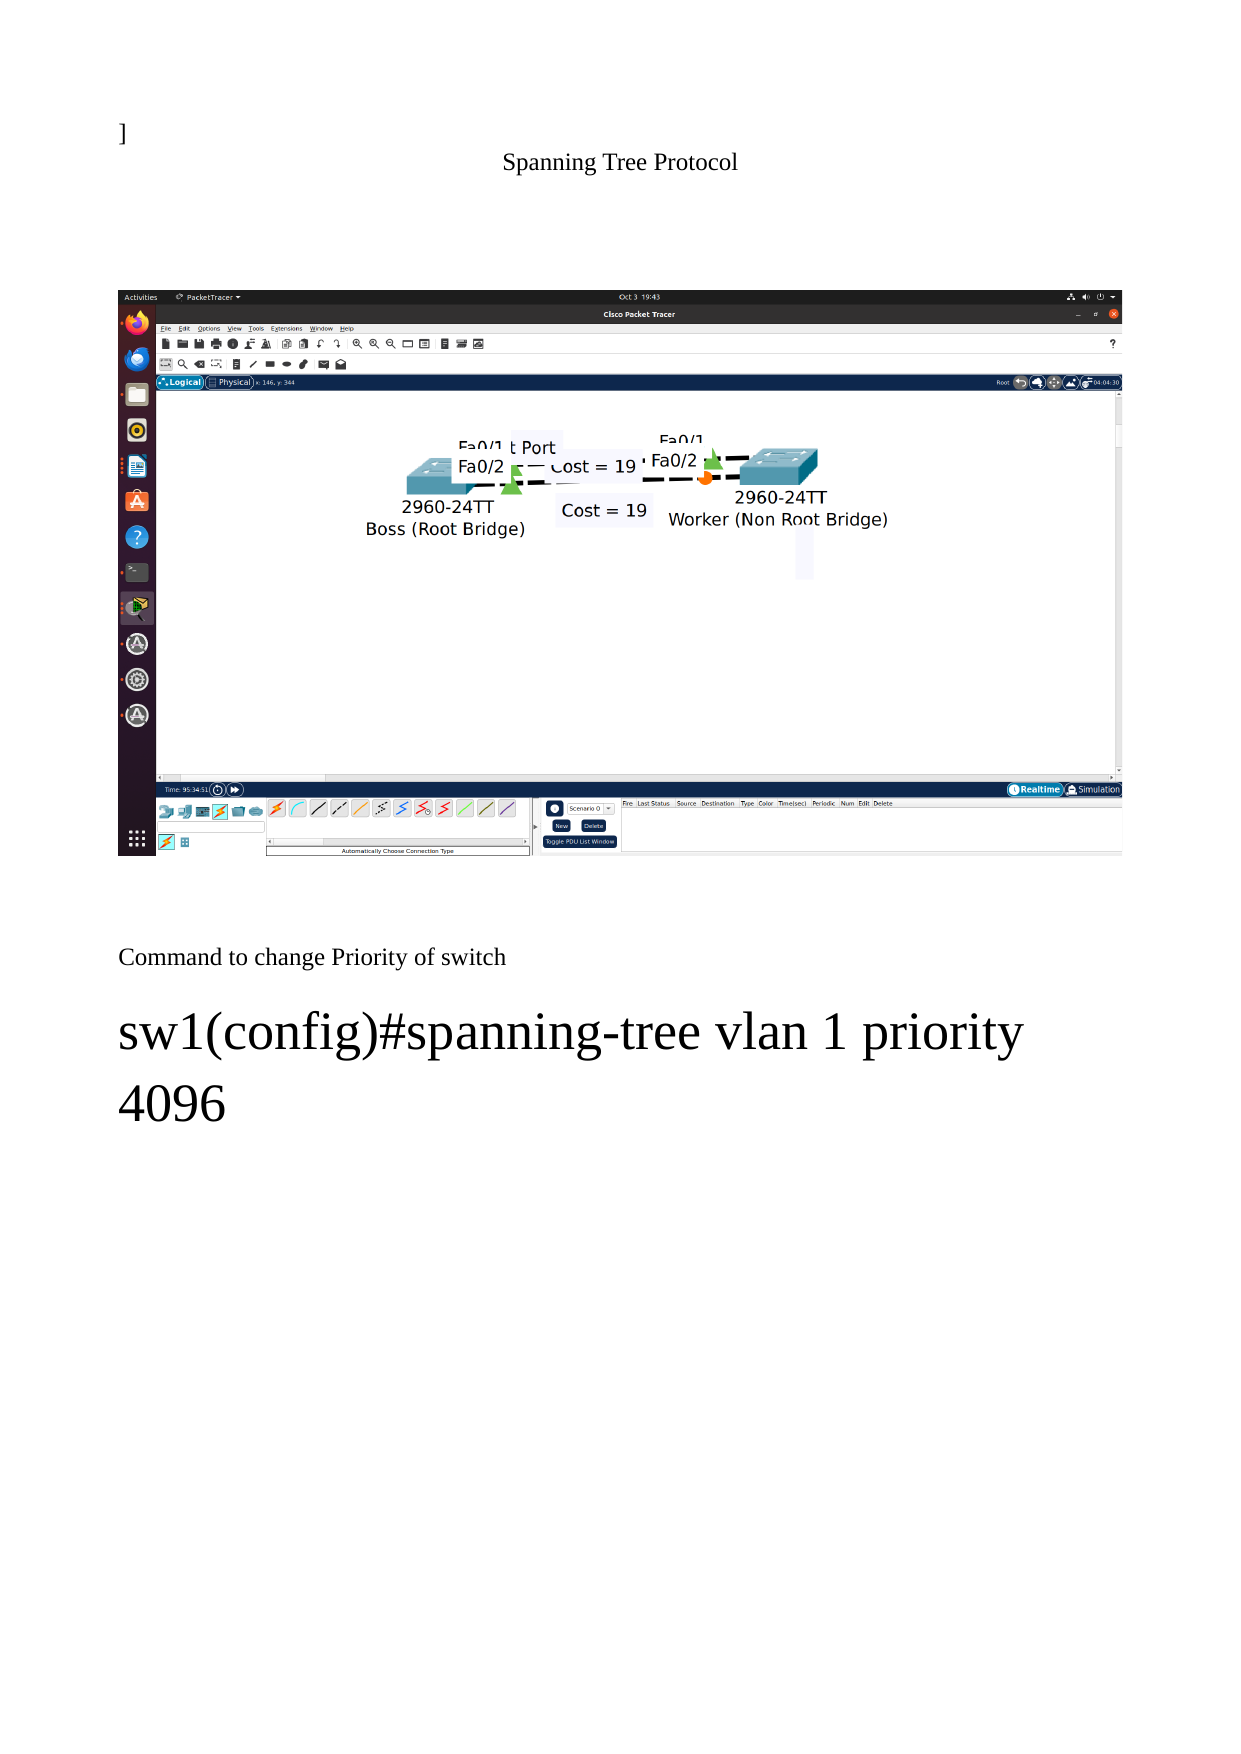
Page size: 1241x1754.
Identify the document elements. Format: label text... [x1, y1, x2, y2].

text Command to change Priority of switch [118, 942, 1122, 970]
picture [118, 290, 1123, 856]
text ] [118, 118, 1122, 147]
text Spanning Tree Protocol [118, 147, 1122, 176]
text sw1(config)#spanning-tree vlan 1 priority 4096 [118, 999, 1122, 1133]
